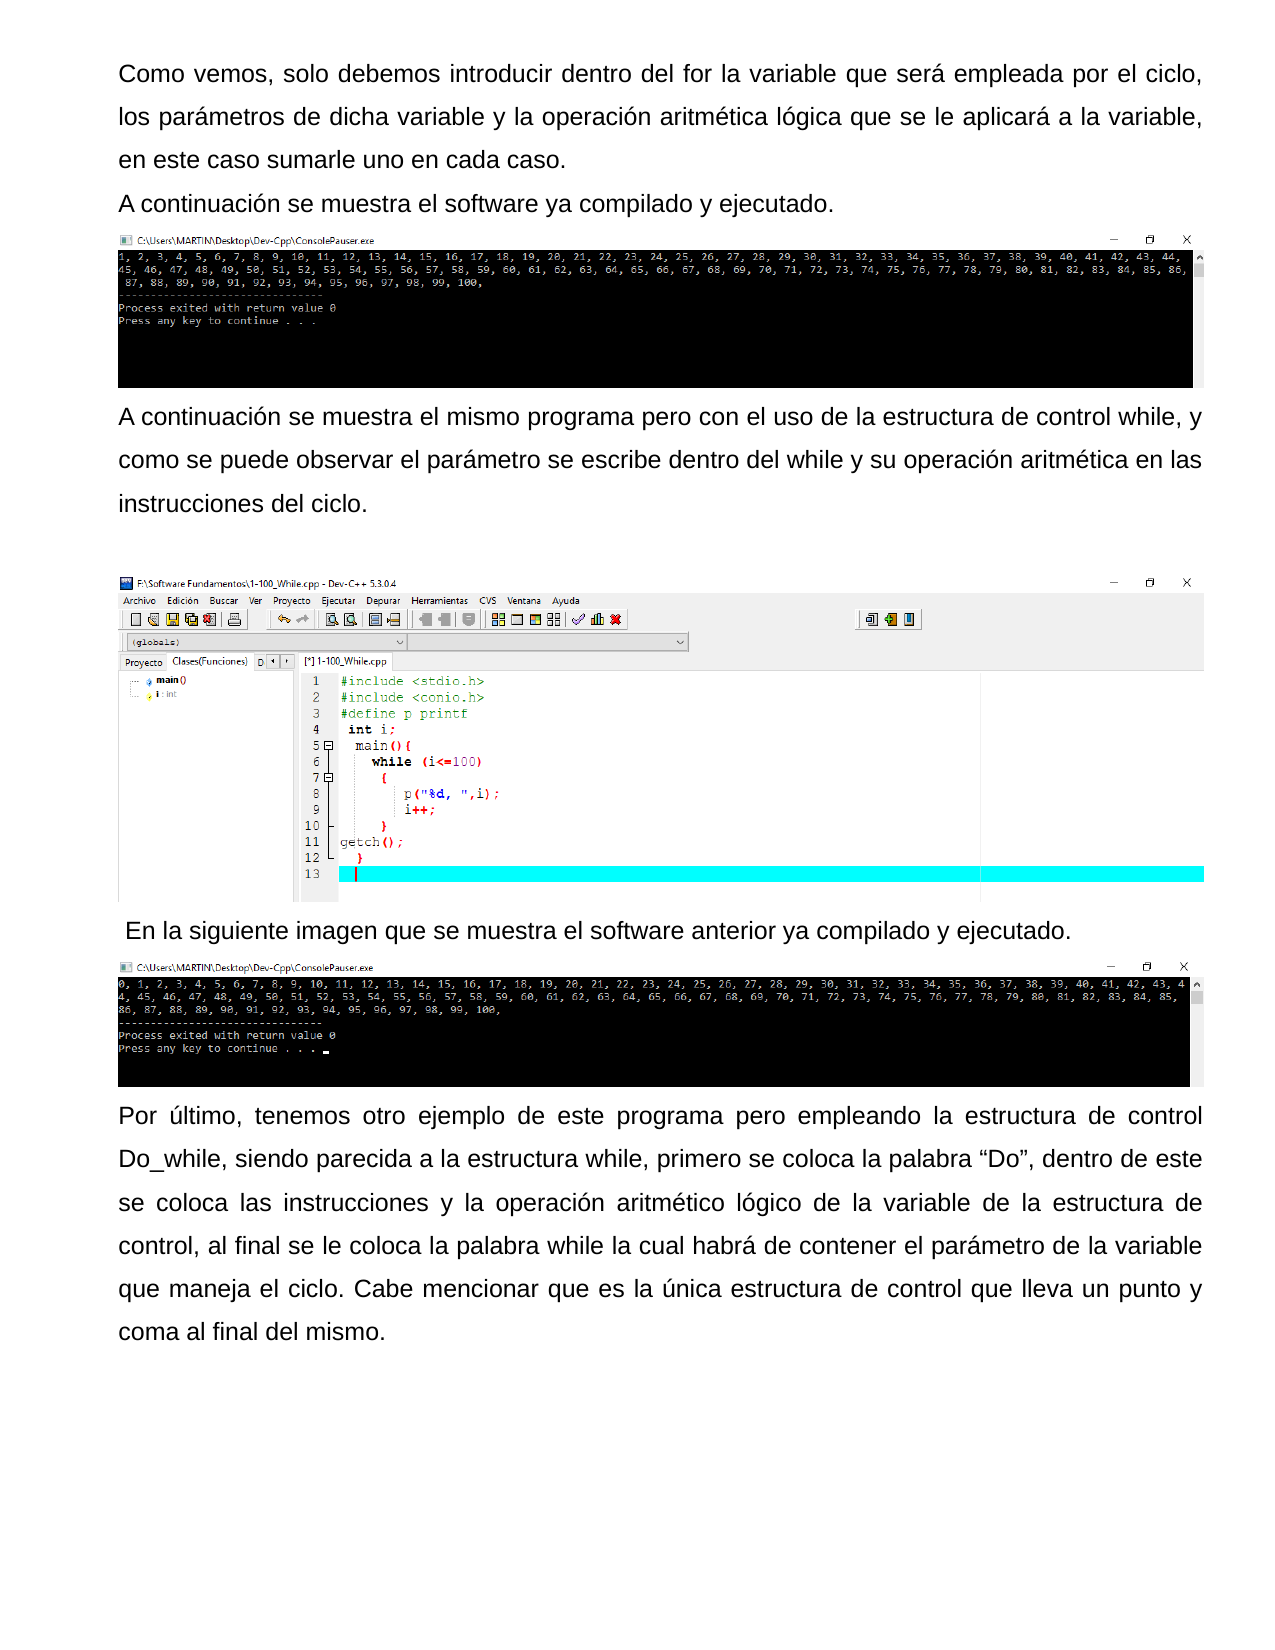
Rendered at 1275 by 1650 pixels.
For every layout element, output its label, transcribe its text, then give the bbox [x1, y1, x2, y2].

text A continuación se muestra el software ya compilado y ejecutado. [118, 188, 1205, 217]
text Por último, tenemos otro ejemplo de este programa pero empleando la estructura de control Do_while, siendo parecida a la estructura while, primero se coloca la palabra “Do”, dentro de este se coloca las instrucciones y la operación aritmético lógico de la variable de la estructura de control, al final se le coloca la palabra while la cual habrá de contener el parámetro de la variable que maneja el ciclo. Cabe mencionar que es la única estructura de control que lleva un punto y coma al final del mismo. [118, 1101, 1205, 1346]
text En la siguiente imagen que se muestra el software anterior ya compilado y ejecutado. [118, 916, 1205, 944]
text Como vemos, solo debemos introducir dentro del for la variable que será empleada por el ciclo, los parámetros de dicha variable y la operación aritmética lógica que se le aplicará a la variable, en este caso sumarle uno en cada caso. [118, 59, 1205, 174]
text A continuación se muestra el mismo programa pero con el uso de la estructura de control while, y como se puede observar el parámetro se escribe dentro del while y su operación aritmética en las instrucciones del ciclo. [118, 402, 1205, 517]
